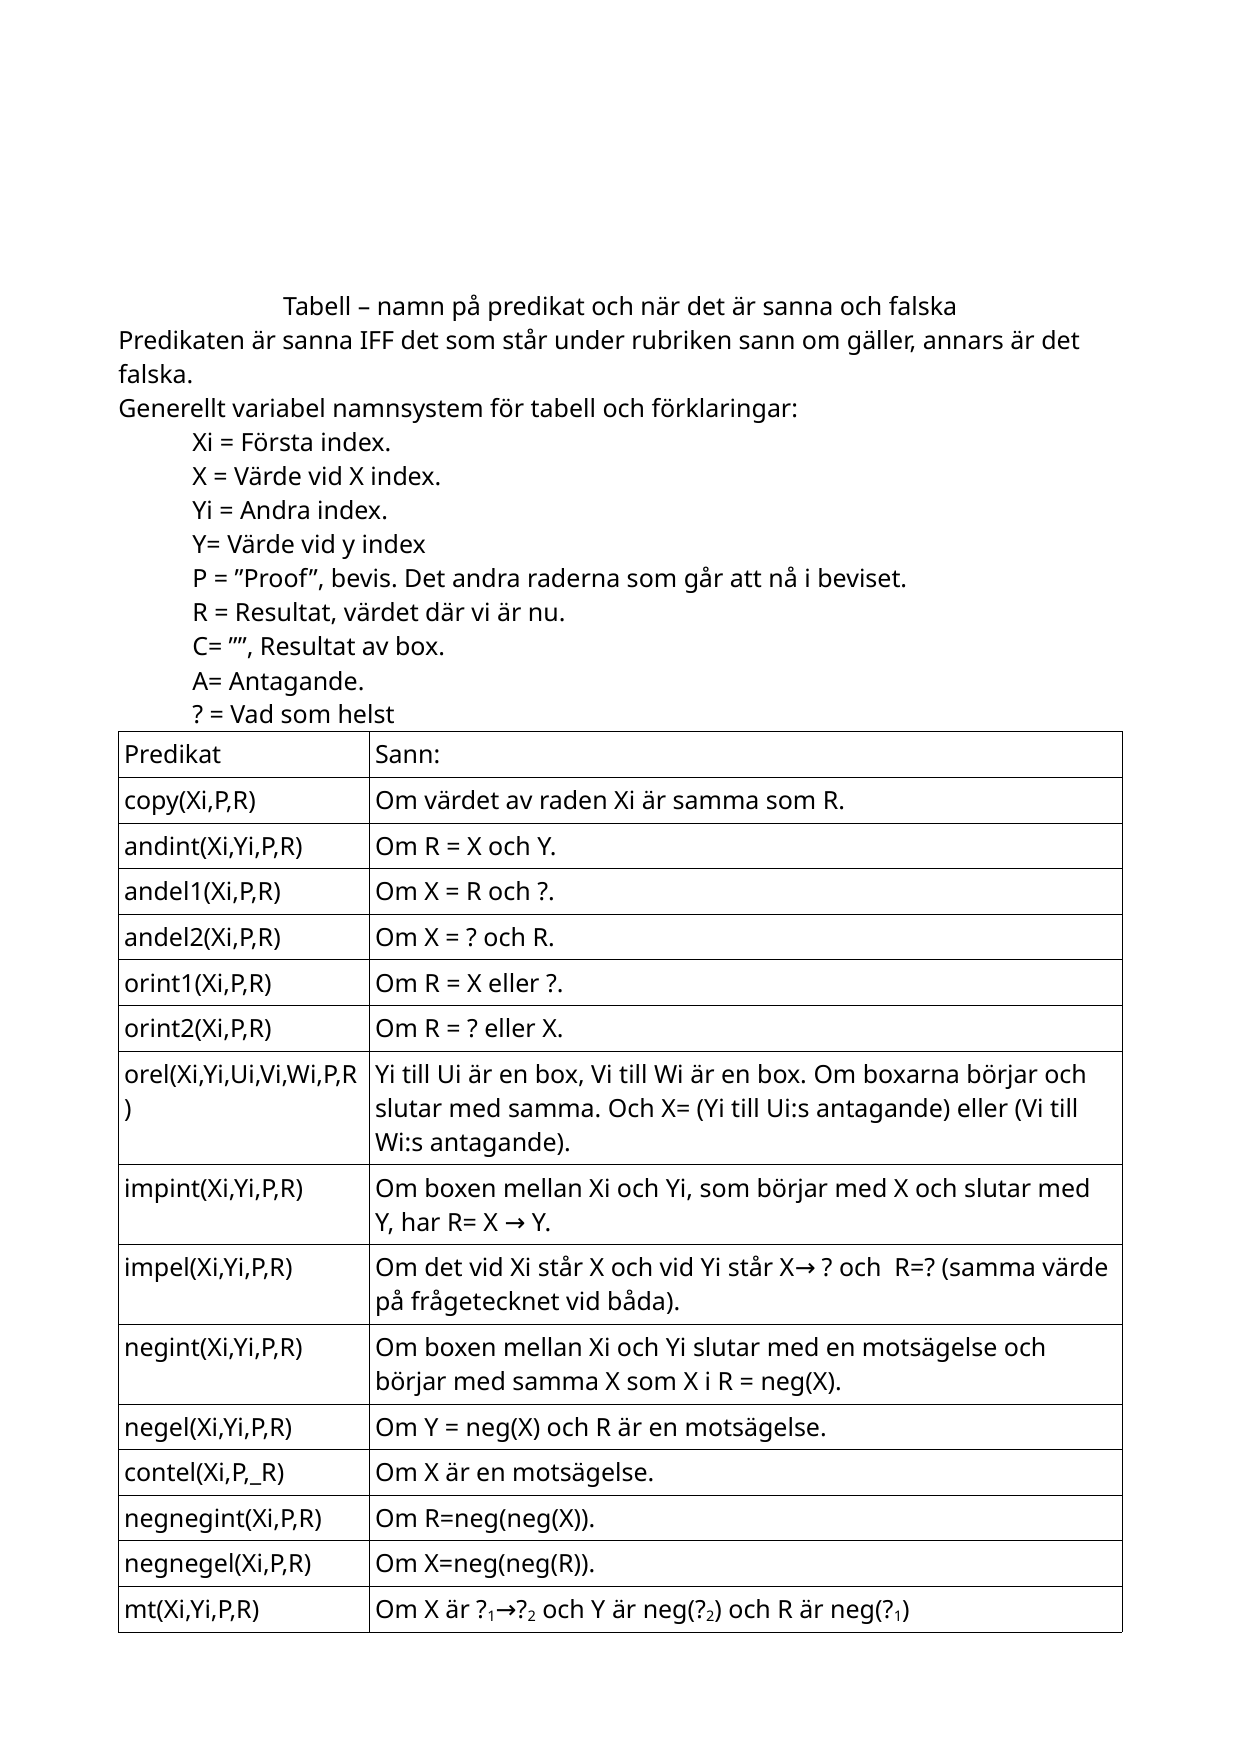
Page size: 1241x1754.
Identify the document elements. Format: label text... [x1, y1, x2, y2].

text Generellt variabel namnsystem för tabell och förklaringar: [118, 391, 1122, 425]
table_cell Om det vid Xi står X och vid Yi står X→ ? och R=? (samma värde på frågetecknet vid båda). [370, 1245, 1122, 1324]
table_cell impel(Xi,Yi,P,R) [119, 1245, 369, 1324]
table_header Sann: [370, 732, 1122, 777]
table_cell Om boxen mellan Xi och Yi, som börjar med X och slutar med Y, har R= X → Y. [370, 1165, 1122, 1244]
table_cell andel1(Xi,P,R) [119, 869, 369, 914]
table_cell impint(Xi,Yi,P,R) [119, 1165, 369, 1244]
table_cell Om R=neg(neg(X)). [370, 1496, 1122, 1540]
text Tabell – namn på predikat och när det är sanna och falska [118, 288, 1122, 322]
table_cell Om Y = neg(X) och R är en motsägelse. [370, 1405, 1122, 1449]
table_cell mt(Xi,Yi,P,R) [119, 1587, 369, 1632]
table_cell copy(Xi,P,R) [119, 778, 369, 822]
table_cell negnegel(Xi,P,R) [119, 1541, 369, 1586]
table_cell Om R = X eller ?. [370, 960, 1122, 1005]
table_cell negel(Xi,Yi,P,R) [119, 1405, 369, 1449]
table_cell Om X = ? och R. [370, 915, 1122, 959]
text Xi = Första index. [118, 425, 1122, 459]
table_cell orel(Xi,Yi,Ui,Vi,Wi,P,R) [119, 1052, 369, 1164]
table_cell negnegint(Xi,P,R) [119, 1496, 369, 1540]
table_cell orint2(Xi,P,R) [119, 1006, 369, 1051]
table_cell Om X = R och ?. [370, 869, 1122, 914]
table_cell orint1(Xi,P,R) [119, 960, 369, 1005]
text C= ””, Resultat av box. A= Antagande. [118, 629, 1122, 697]
table_cell Om X är en motsägelse. [370, 1450, 1122, 1495]
table_cell Om X=neg(neg(R)). [370, 1541, 1122, 1586]
table_cell negint(Xi,Yi,P,R) [119, 1325, 369, 1403]
table_cell andint(Xi,Yi,P,R) [119, 824, 369, 868]
table_cell Om R = ? eller X. [370, 1006, 1122, 1051]
table_cell Om värdet av raden Xi är samma som R. [370, 778, 1122, 822]
table_cell Om R = X och Y. [370, 824, 1122, 868]
table_cell andel2(Xi,P,R) [119, 915, 369, 959]
text Y= Värde vid y index [118, 527, 1122, 561]
table_cell Om X är ?1→?2 och Y är neg(?2) och R är neg(?1) [370, 1587, 1122, 1632]
text X = Värde vid X index. [118, 459, 1122, 493]
table_cell Om boxen mellan Xi och Yi slutar med en motsägelse och börjar med samma X som X i R = neg(X). [370, 1325, 1122, 1403]
text R = Resultat, värdet där vi är nu. [118, 595, 1122, 629]
text Yi = Andra index. [118, 493, 1122, 527]
text Predikaten är sanna IFF det som står under rubriken sann om gäller, annars är det falska. [118, 322, 1122, 391]
text P = ”Proof”, bevis. Det andra raderna som går att nå i beviset. [118, 561, 1122, 595]
text ? = Vad som helst [118, 697, 1122, 731]
table_header Predikat [119, 732, 369, 777]
table_cell contel(Xi,P,_R) [119, 1450, 369, 1495]
table_cell Yi till Ui är en box, Vi till Wi är en box. Om boxarna börjar och slutar med samma. Och X= (Yi till Ui:s antagande) eller (Vi till Wi:s antagande). [370, 1052, 1122, 1164]
